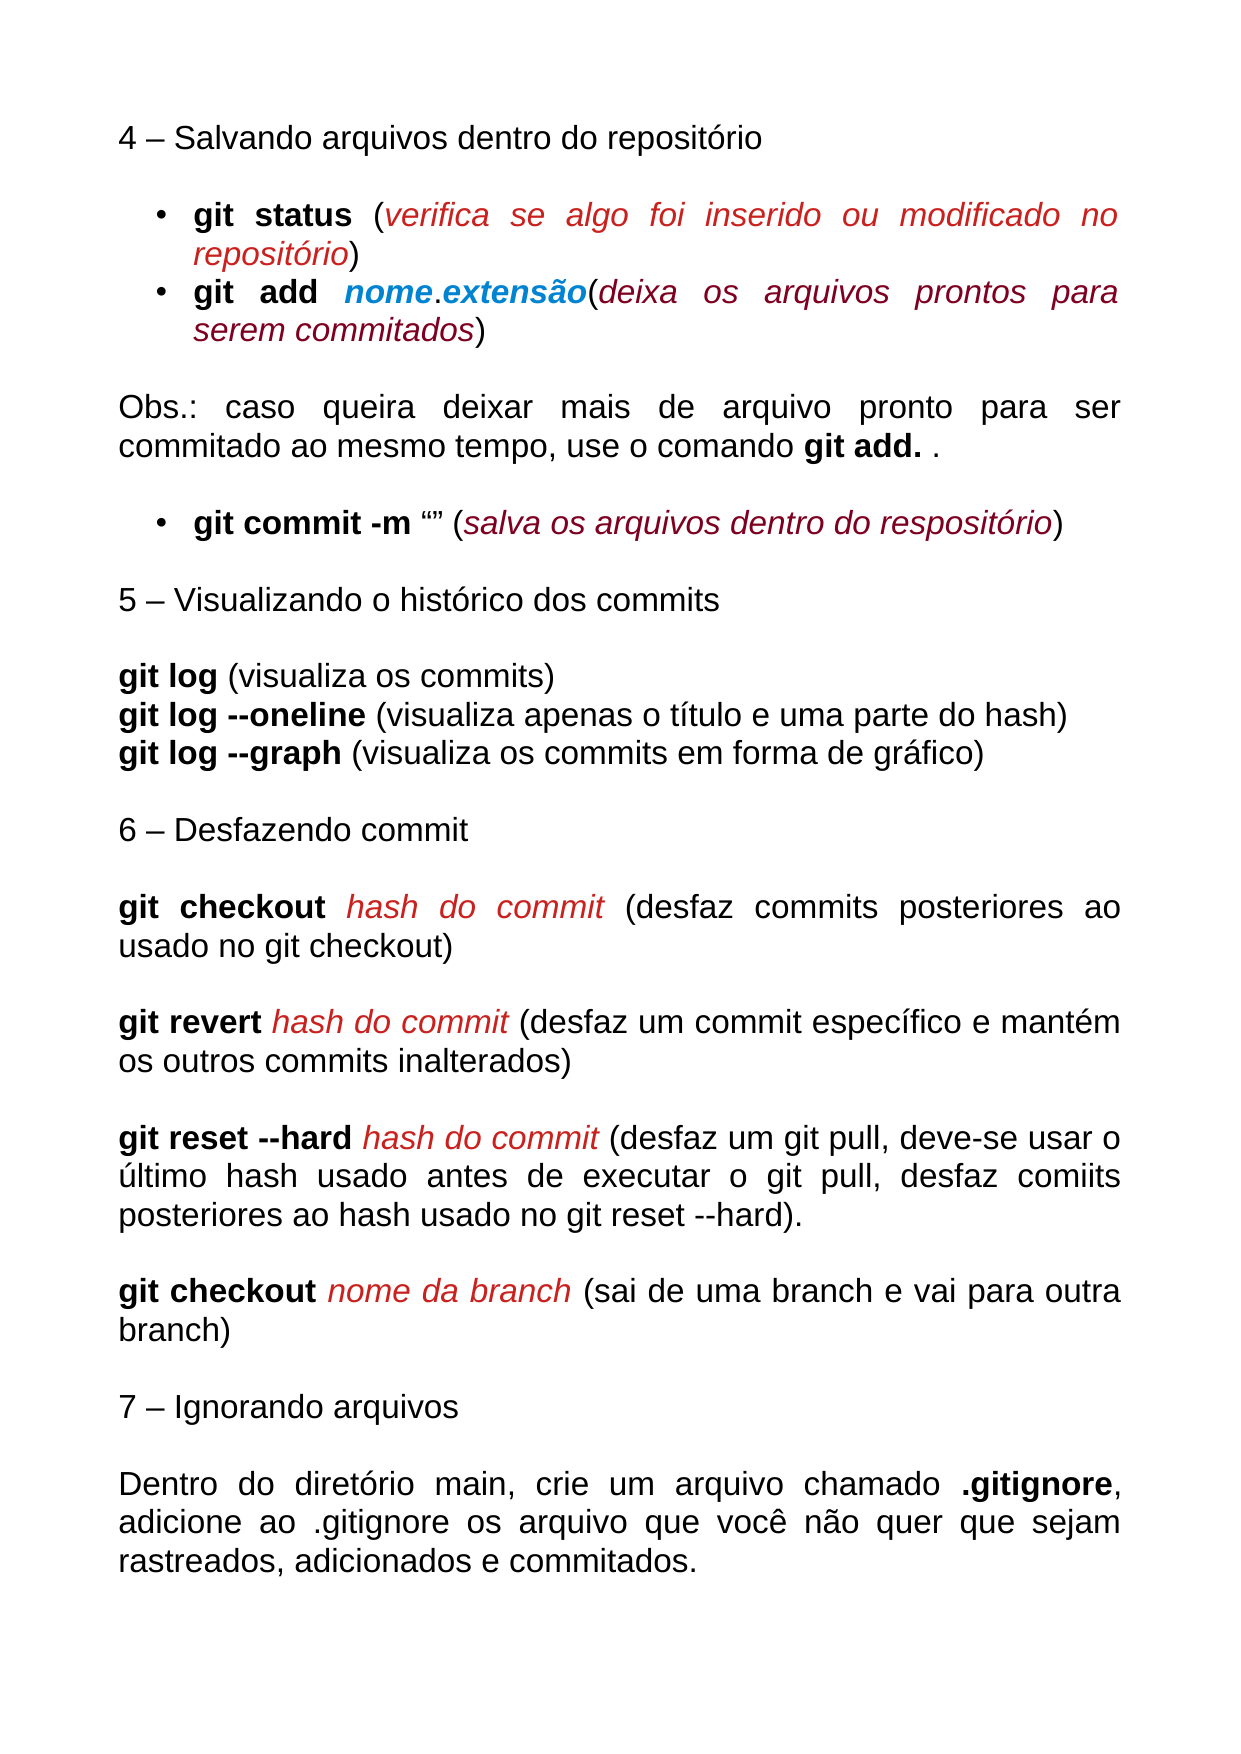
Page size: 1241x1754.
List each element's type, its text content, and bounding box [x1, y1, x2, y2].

text git checkout nome da branch (sai de uma branch e vai para outra branch) [118, 1272, 1122, 1348]
text git log --oneline (visualiza apenas o título e uma parte do hash) [118, 695, 1122, 733]
list git add nome.extensão(deixa os arquivos prontos para serem commitados) [156, 272, 1122, 349]
text Obs.: caso queira deixar mais de arquivo pronto para ser commitado ao mesmo tempo, use o comando git add. . [118, 387, 1122, 464]
text 4 – Salvando arquivos dentro do repositório [118, 118, 1122, 157]
text 6 – Desfazendo commit [118, 810, 1122, 849]
text 5 – Visualizando o histórico dos commits [118, 580, 1122, 618]
text git log (visualiza os commits) [118, 657, 1122, 695]
text git checkout hash do commit (desfaz commits posteriores ao usado no git checkout) [118, 887, 1122, 964]
list git commit -m “” (salva os arquivos dentro do respositório) [156, 503, 1122, 541]
text Dentro do diretório main, crie um arquivo chamado .gitignore, adicione ao .gitignore os arquivo que você não quer que sejam rastreados, adicionados e commitados. [118, 1464, 1122, 1579]
text git reset --hard hash do commit (desfaz um git pull, deve-se usar o último hash usado antes de executar o git pull, desfaz comiits posteriores ao hash usado no git reset --hard). [118, 1118, 1122, 1233]
text git revert hash do commit (desfaz um commit específico e mantém os outros commits inalterados) [118, 1002, 1122, 1079]
text 7 – Ignorando arquivos [118, 1387, 1122, 1425]
list git status (verifica se algo foi inserido ou modificado no repositório) [156, 195, 1122, 272]
text git log --graph (visualiza os commits em forma de gráfico) [118, 733, 1122, 772]
